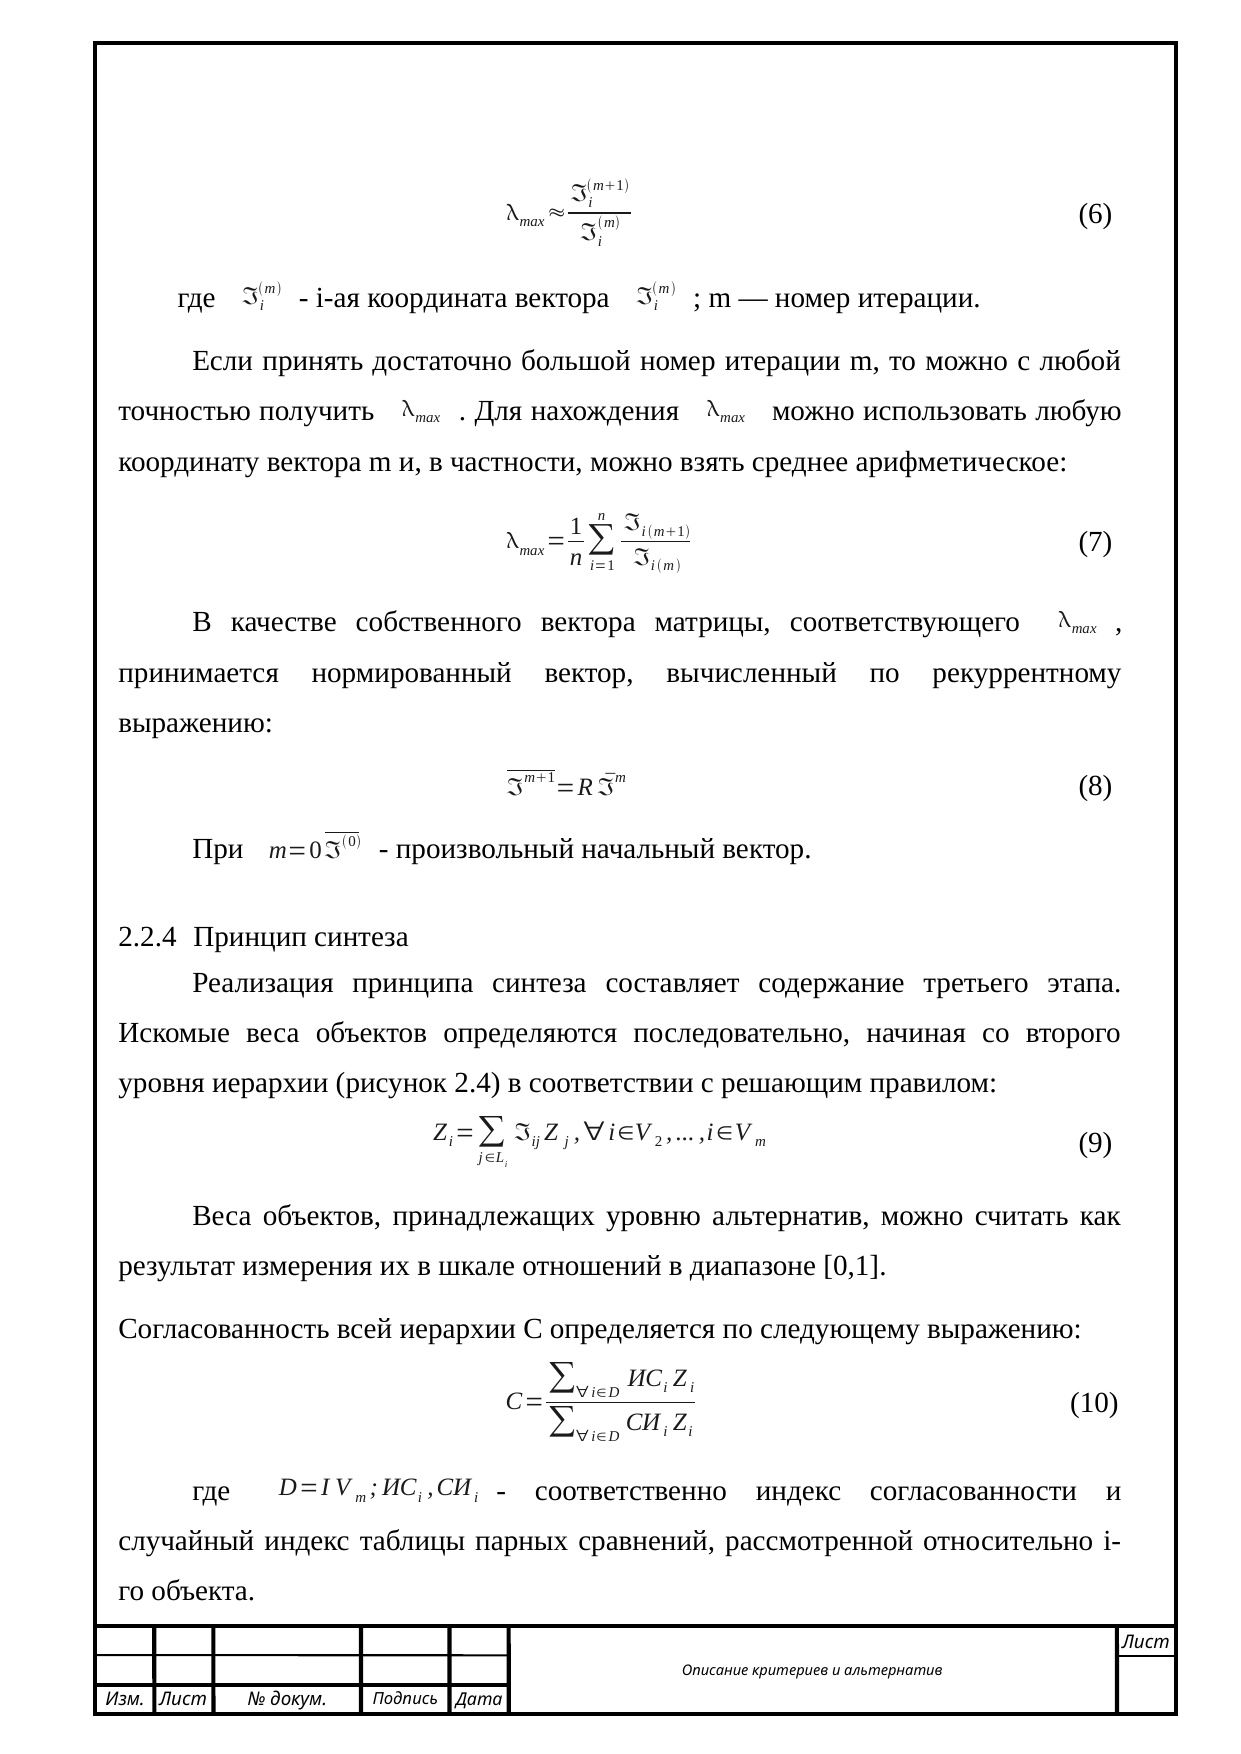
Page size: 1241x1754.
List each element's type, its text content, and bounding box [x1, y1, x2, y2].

text (9) [118, 1116, 1122, 1168]
text Согласованность всей иерархии С определяется по следующему выражению: [118, 1311, 1122, 1344]
text Если принять достаточно большой номер итерации m, то можно с любой точностью получить . Для нахождения можно использовать любую координату вектора m и, в частности, можно взять среднее арифметическое: [118, 343, 1122, 477]
text (6) [118, 176, 1122, 250]
text Веса объектов, принадлежащих уровню альтернатив, можно считать как результат измерения их в шкале отношений в диапазоне [0,1]. [118, 1198, 1122, 1282]
text Реализация принципа синтеза составляет содержание третьего этапа. Искомые веса объектов определяются последовательно, начиная со второго уровня иерархии (рисунок 2.4) в соответствии с решающим правилом: [118, 965, 1122, 1099]
text (7) [118, 507, 1122, 575]
text В качестве собственного вектора матрицы, соответствующего , принимается нормированный вектор, вычисленный по рекуррентному выражению: [118, 604, 1122, 739]
text При - произвольный начальный вектор. [118, 831, 1122, 864]
text где - соответственно индекс согласованности и случайный индекс таблицы парных сравнений, рассмотренной относительно i-го объекта. [118, 1473, 1122, 1607]
text (10) [118, 1361, 1122, 1443]
text где - i-ая координата вектора ; m — номер итерации. [118, 279, 1122, 314]
text (8) [118, 768, 1122, 801]
subtitle Принцип синтеза [118, 919, 1122, 952]
